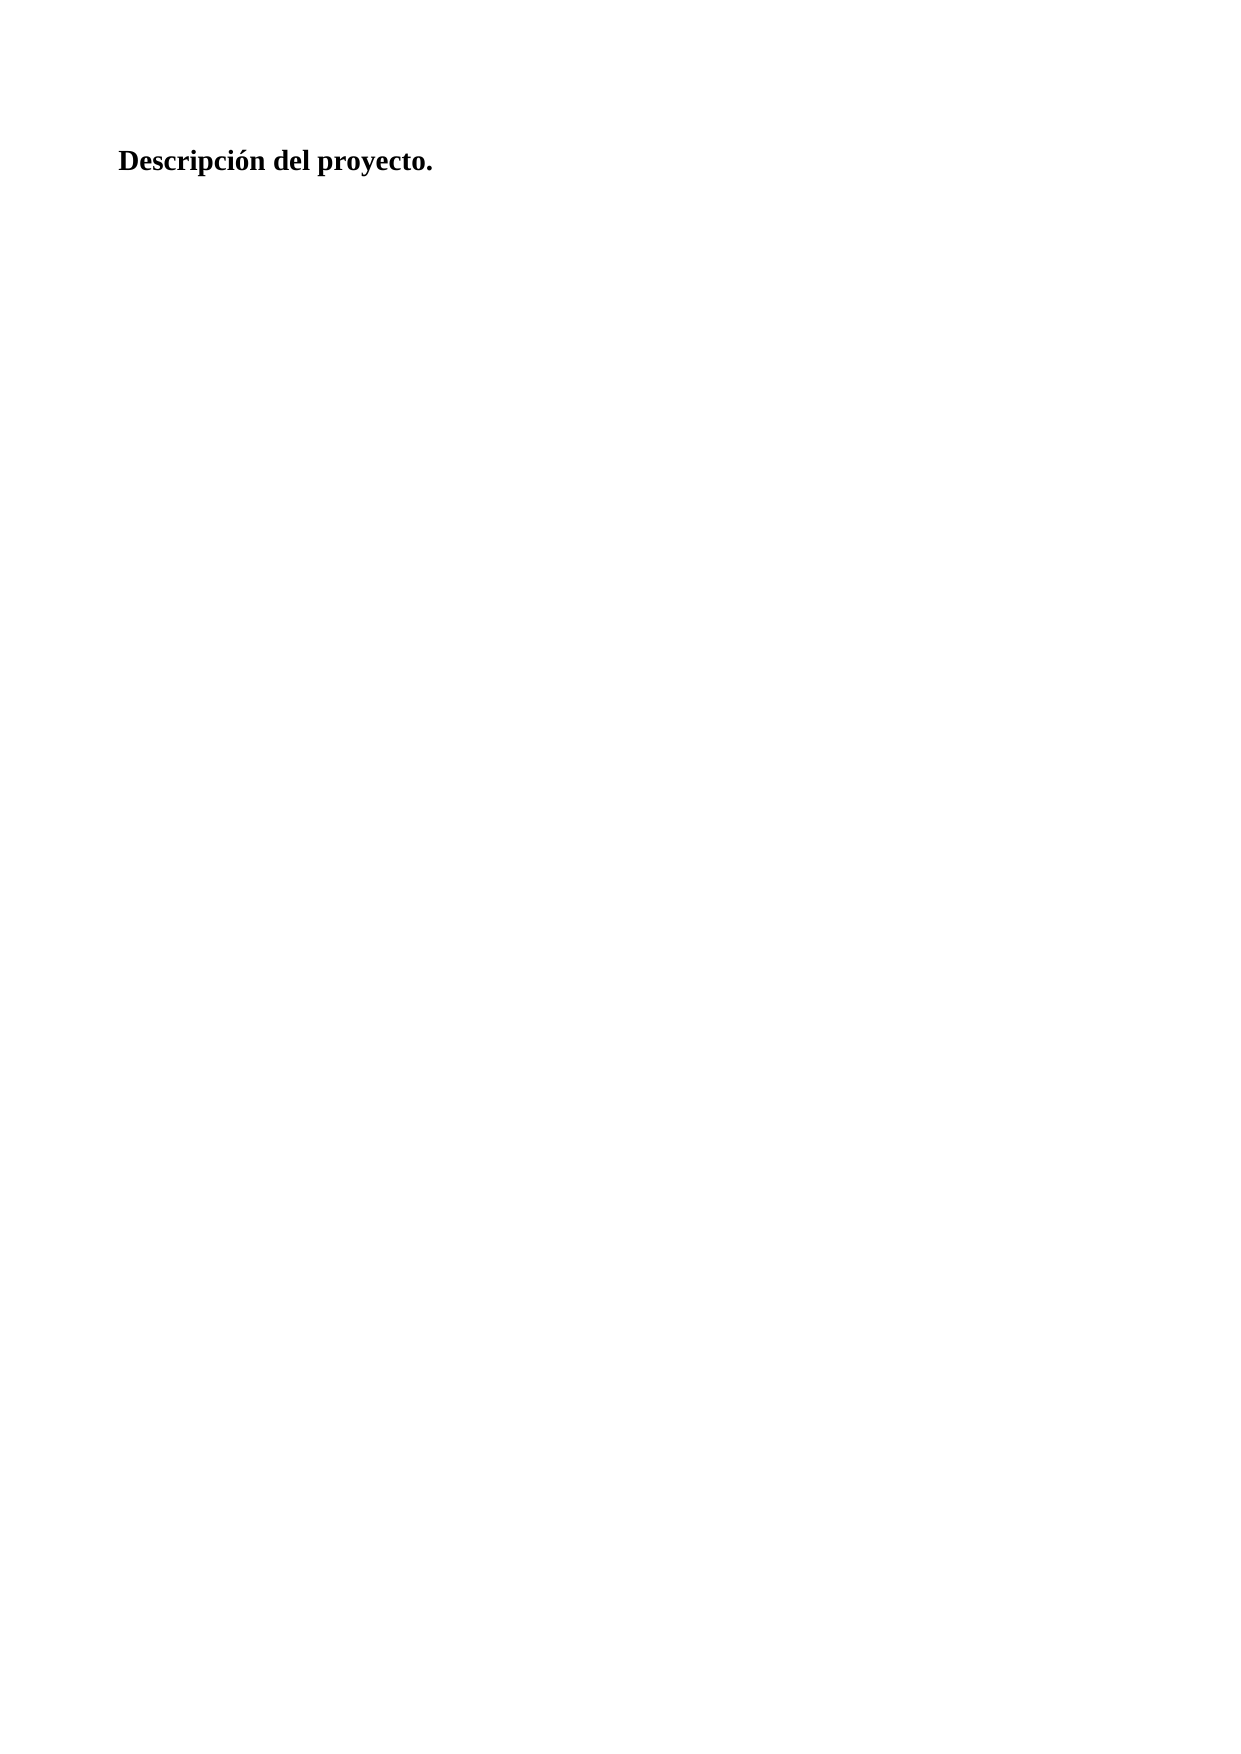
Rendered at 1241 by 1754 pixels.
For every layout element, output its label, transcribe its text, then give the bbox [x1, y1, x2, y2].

text Descripción del proyecto. [118, 143, 1122, 177]
